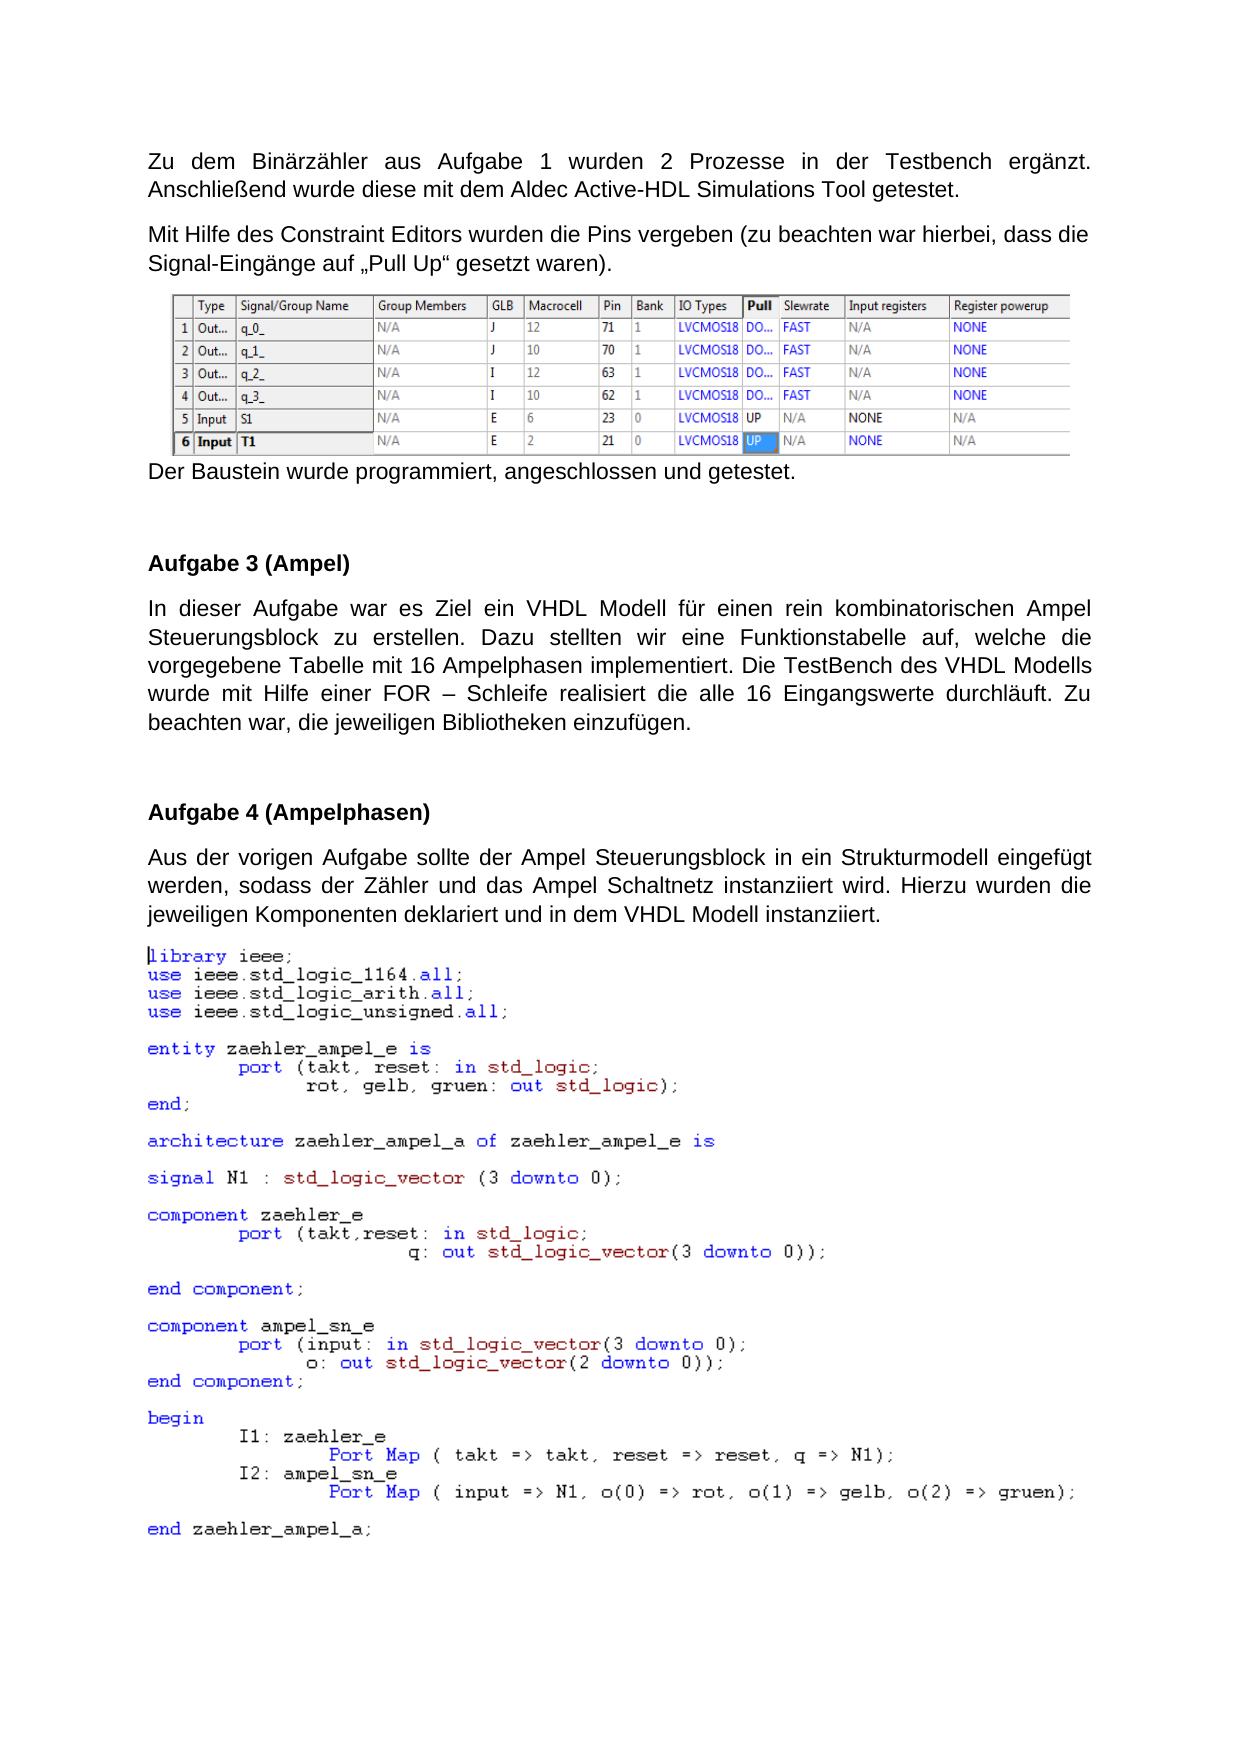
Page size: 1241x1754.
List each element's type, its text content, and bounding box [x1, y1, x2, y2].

picture [147, 946, 1093, 1549]
picture [170, 294, 1071, 456]
text Der Baustein wurde programmiert, angeschlossen und getestet. [148, 295, 1093, 484]
text Mit Hilfe des Constraint Editors wurden die Pins vergeben (zu beachten war hierbei, dass die Signal-Eingänge auf „Pull Up“ gesetzt waren). [148, 221, 1093, 276]
text Aufgabe 3 (Ampel) [148, 550, 1093, 576]
text Aus der vorigen Aufgabe sollte der Ampel Steuerungsblock in ein Strukturmodell eingefügt werden, sodass der Zähler und das Ampel Schaltnetz instanziiert wird. Hierzu wurden die jeweiligen Komponenten deklariert und in dem VHDL Modell instanziiert. [148, 844, 1093, 927]
text In dieser Aufgabe war es Ziel ein VHDL Modell für einen rein kombinatorischen Ampel Steuerungsblock zu erstellen. Dazu stellten wir eine Funktionstabelle auf, welche die vorgegebene Tabelle mit 16 Ampelphasen implementiert. Die TestBench des VHDL Modells wurde mit Hilfe einer FOR – Schleife realisiert die alle 16 Eingangswerte durchläuft. Zu beachten war, die jeweiligen Bibliotheken einzufügen. [148, 595, 1093, 735]
text Aufgabe 4 (Ampelphasen) [148, 799, 1093, 825]
text Zu dem Binärzähler aus Aufgabe 1 wurden 2 Prozesse in der Testbench ergänzt. Anschließend wurde diese mit dem Aldec Active-HDL Simulations Tool getestet. [148, 148, 1093, 202]
